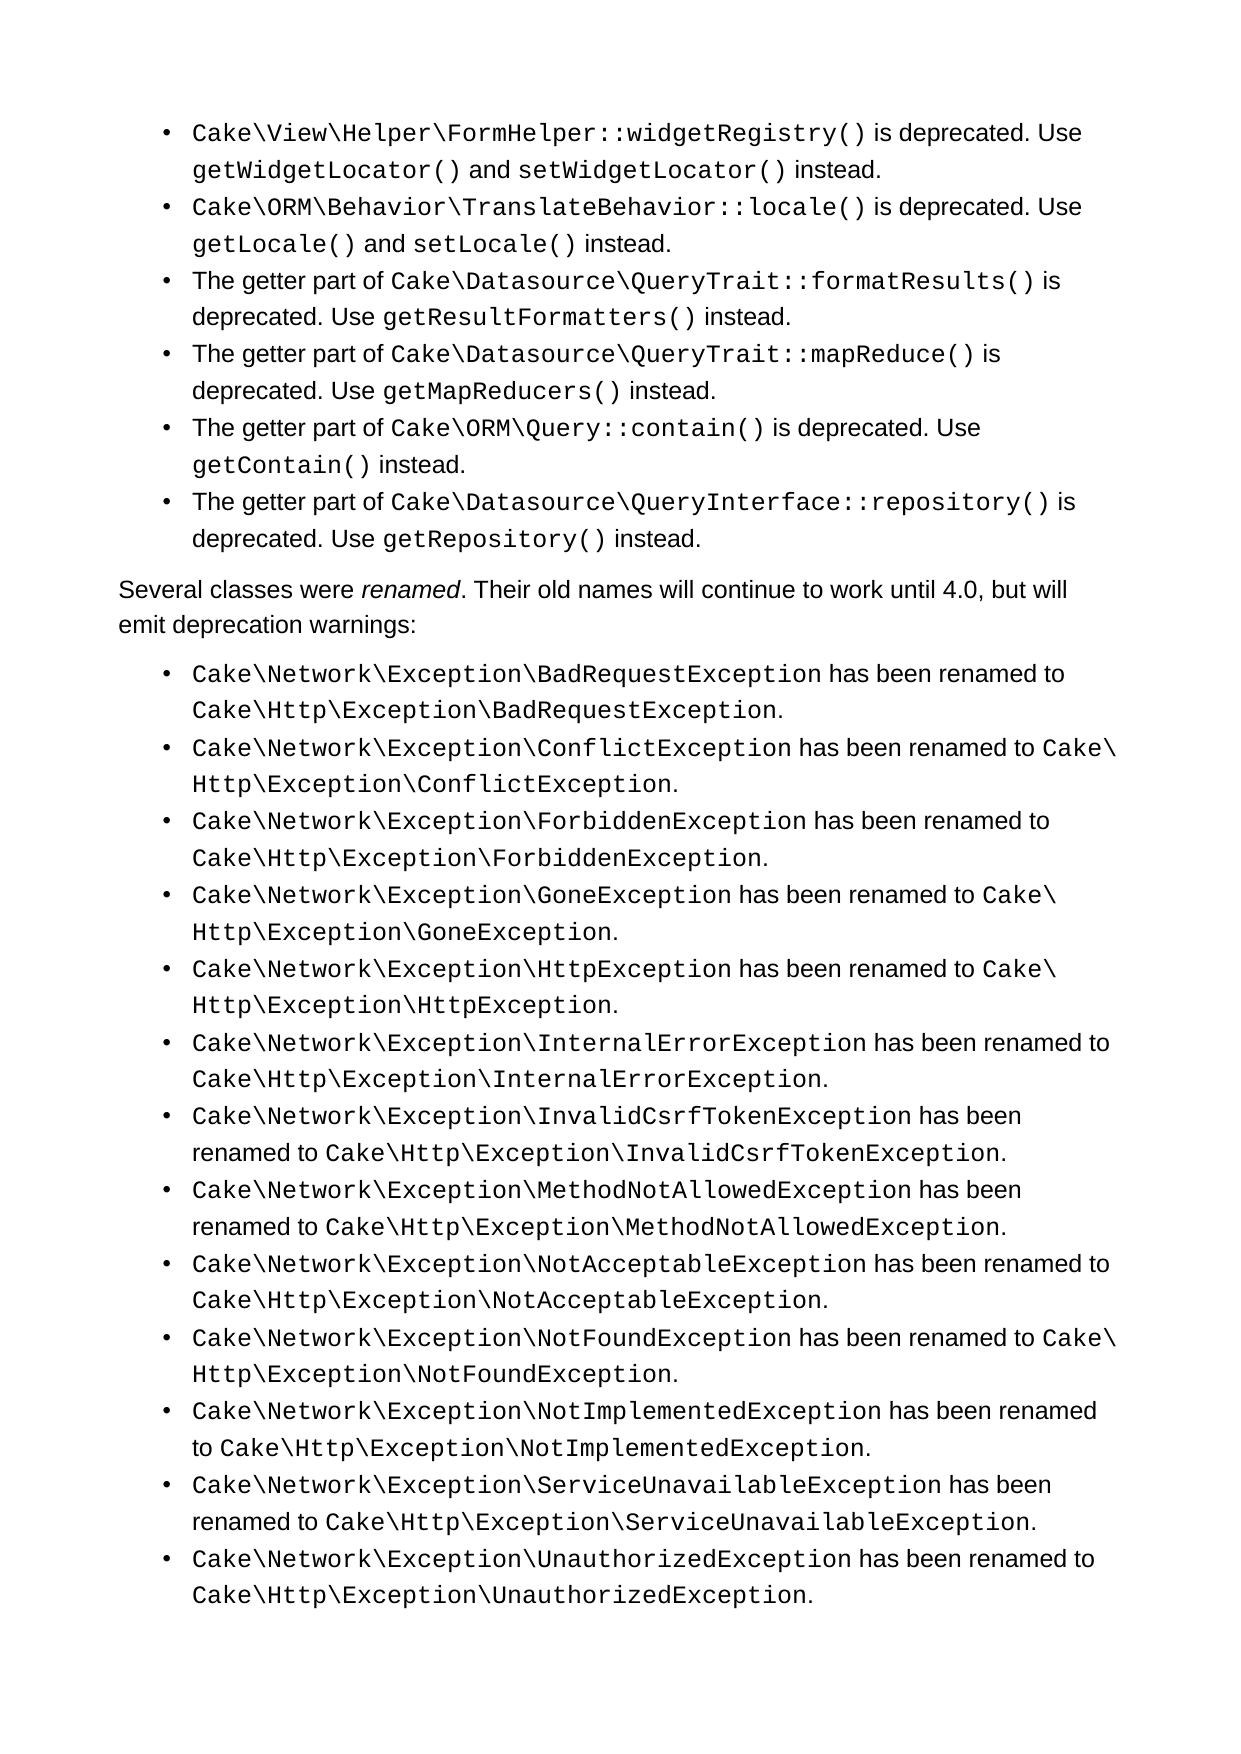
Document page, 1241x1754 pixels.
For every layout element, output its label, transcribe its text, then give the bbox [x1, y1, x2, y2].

list Cake\Network\Exception\NotFoundException has been renamed to Cake\Http\Exception\NotFoundException. [162, 1322, 1122, 1390]
list Cake\Network\Exception\ConflictException has been renamed to Cake\Http\Exception\ConflictException. [162, 732, 1122, 800]
list Cake\Network\Exception\InvalidCsrfTokenException has been renamed to Cake\Http\Exception\InvalidCsrfTokenException. [162, 1101, 1122, 1169]
list The getter part of Cake\Datasource\QueryTrait::mapReduce() is deprecated. Use getMapReducers() instead. [162, 339, 1122, 407]
list Cake\Network\Exception\HttpException has been renamed to Cake\Http\Exception\HttpException. [162, 954, 1122, 1021]
list Cake\Network\Exception\InternalErrorException has been renamed to Cake\Http\Exception\InternalErrorException. [162, 1027, 1122, 1095]
list Cake\Network\Exception\GoneException has been renamed to Cake\Http\Exception\GoneException. [162, 880, 1122, 948]
list Cake\Network\Exception\ServiceUnavailableException has been renamed to Cake\Http\Exception\ServiceUnavailableException. [162, 1470, 1122, 1538]
list Cake\View\Helper\FormHelper::widgetRegistry() is deprecated. Use getWidgetLocator() and setWidgetLocator() instead. [162, 118, 1122, 186]
list Cake\Network\Exception\BadRequestException has been renamed to Cake\Http\Exception\BadRequestException. [162, 659, 1122, 726]
list The getter part of Cake\Datasource\QueryTrait::formatResults() is deprecated. Use getResultFormatters() instead. [162, 266, 1122, 333]
list The getter part of Cake\Datasource\QueryInterface::repository() is deprecated. Use getRepository() instead. [162, 487, 1122, 554]
list Cake\Network\Exception\NotAcceptableException has been renamed to Cake\Http\Exception\NotAcceptableException. [162, 1249, 1122, 1316]
list Cake\Network\Exception\ForbiddenException has been renamed to Cake\Http\Exception\ForbiddenException. [162, 806, 1122, 874]
list Cake\Network\Exception\MethodNotAllowedException has been renamed to Cake\Http\Exception\MethodNotAllowedException. [162, 1175, 1122, 1243]
list Cake\Network\Exception\NotImplementedException has been renamed to Cake\Http\Exception\NotImplementedException. [162, 1396, 1122, 1464]
list Cake\Network\Exception\UnauthorizedException has been renamed to Cake\Http\Exception\UnauthorizedException. [162, 1544, 1122, 1611]
list The getter part of Cake\ORM\Query::contain() is deprecated. Use getContain() instead. [162, 413, 1122, 481]
list Cake\ORM\Behavior\TranslateBehavior::locale() is deprecated. Use getLocale() and setLocale() instead. [162, 192, 1122, 259]
text Several classes were renamed. Their old names will continue to work until 4.0, but will emit deprecation warnings: [118, 575, 1122, 638]
